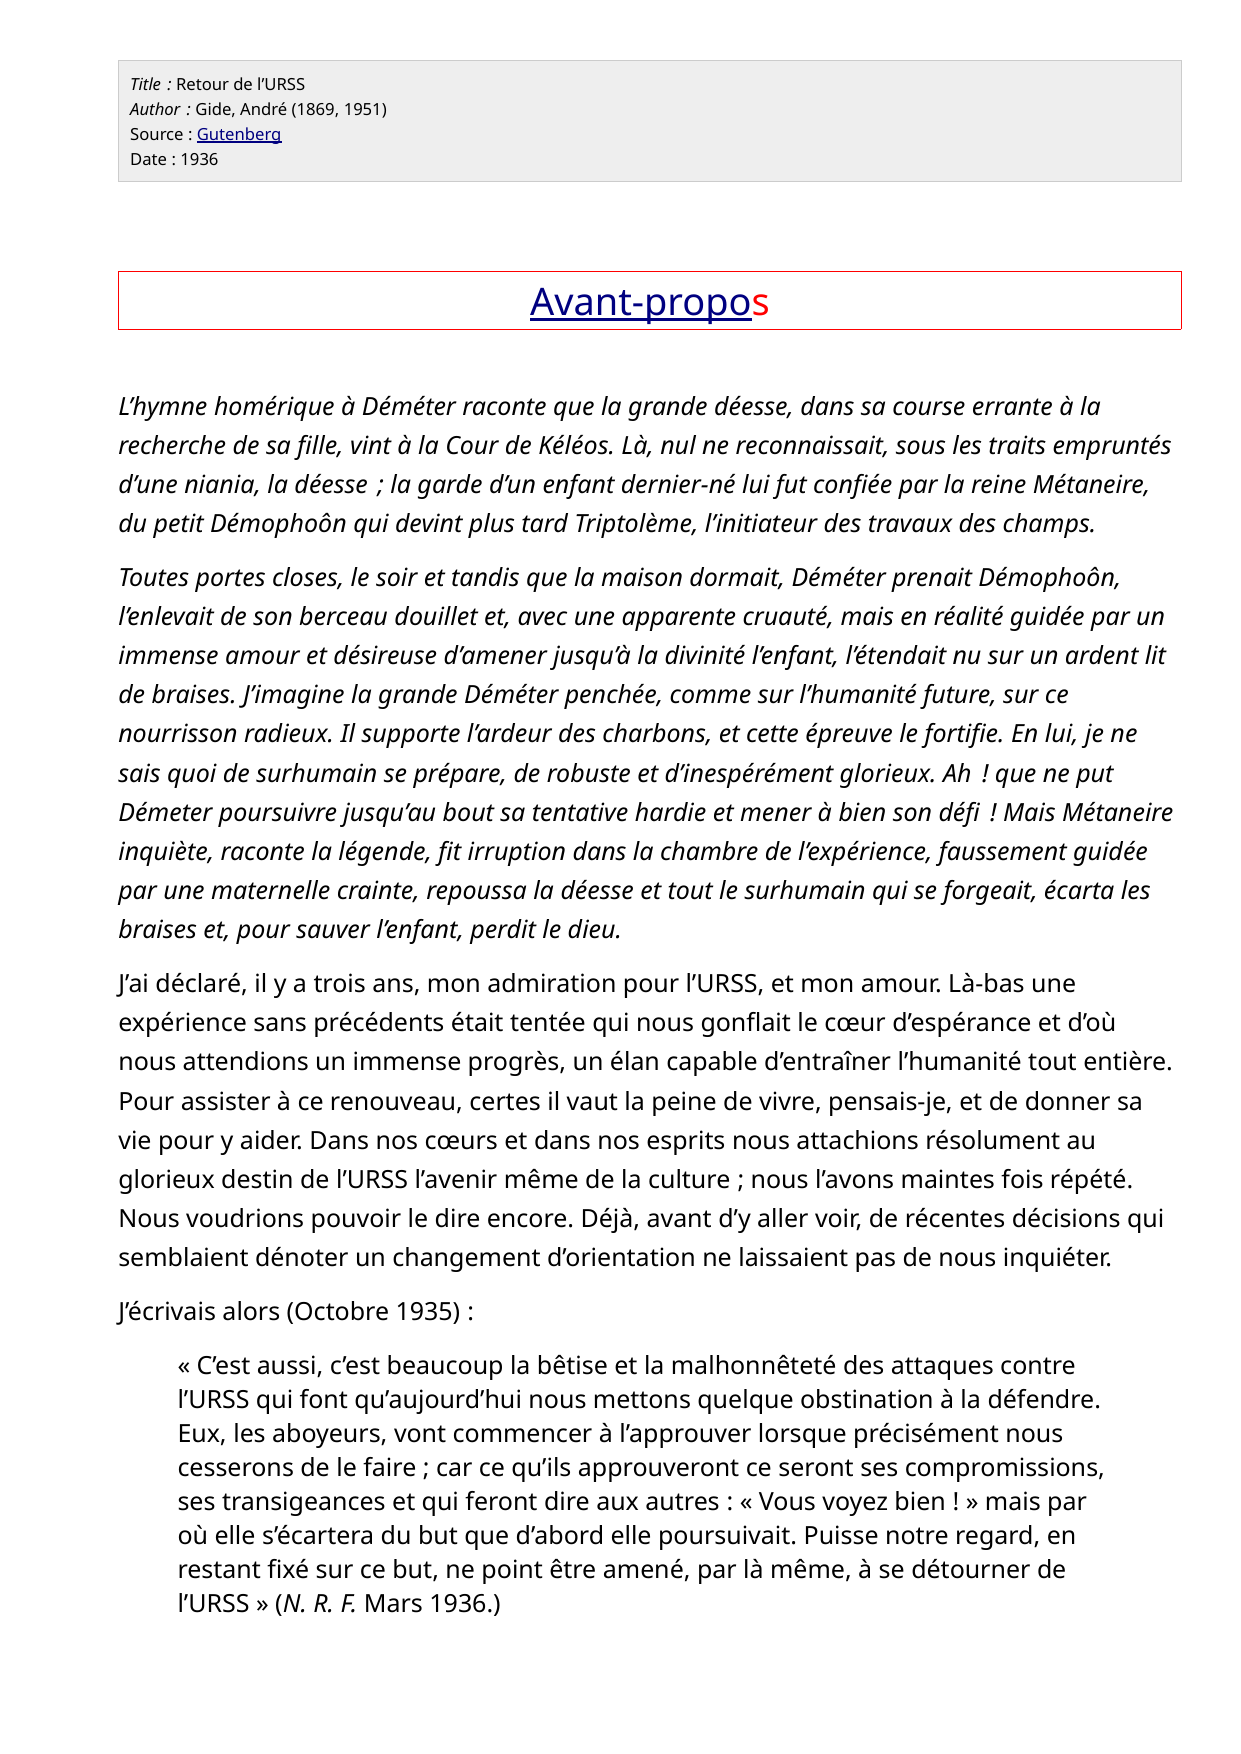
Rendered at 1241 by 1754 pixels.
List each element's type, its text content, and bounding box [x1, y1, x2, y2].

text Author : Gide, André (1869, 1951) [119, 85, 1181, 110]
text Toutes portes closes, le soir et tandis que la maison dormait, Déméter prenait Démophoôn, l’enlevait de son berceau douillet et, avec une apparente cruauté, mais en réalité guidée par un immense amour et désireuse d’amener jusqu’à la divinité l’enfant, l’étendait nu sur un ardent lit de braises. J’imagine la grande Déméter penchée, comme sur l’humanité future, sur ce nourrisson radieux. Il supporte l’ardeur des charbons, et cette épreuve le fortifie. En lui, je ne sais quoi de surhumain se prépare, de robuste et d’inespérément glorieux. Ah ! que ne put Démeter poursuivre jusqu’au bout sa tentative hardie et mener à bien son défi ! Mais Métaneire inquiète, raconte la légende, fit irruption dans la chambre de l’expérience, faussement guidée par une maternelle crainte, repoussa la déesse et tout le surhumain qui se forgeait, écarta les braises et, pour sauver l’enfant, perdit le dieu. [118, 559, 1181, 946]
text « C’est aussi, c’est beaucoup la bêtise et la malhonnêteté des attaques contre l’URSS qui font qu’aujourd’hui nous mettons quelque obstination à la défendre. Eux, les aboyeurs, vont commencer à l’approuver lorsque précisément nous cesserons de le faire ; car ce qu’ils approuveront ce seront ses compromissions, ses transigeances et qui feront dire aux autres : « Vous voyez bien ! » mais par où elle s’écartera du but que d’abord elle poursuivait. Puisse notre regard, en restant fixé sur ce but, ne point être amené, par là même, à se détourner de l’URSS » (N. R. F. Mars 1936.) [177, 1347, 1122, 1620]
text Title : Retour de l’URSS [119, 61, 1181, 85]
text Source : Gutenberg [119, 110, 1181, 135]
text J’écrivais alors (Octobre 1935) : [118, 1293, 1181, 1328]
subtitle Avant-propos [119, 272, 1181, 329]
text Date : 1936 [119, 135, 1181, 181]
text L’hymne homérique à Déméter raconte que la grande déesse, dans sa course errante à la recherche de sa fille, vint à la Cour de Kéléos. Là, nul ne reconnaissait, sous les traits empruntés d’une niania, la déesse ; la garde d’un enfant dernier-né lui fut confiée par la reine Métaneire, du petit Démophoôn qui devint plus tard Triptolème, l’initiateur des travaux des champs. [118, 388, 1181, 540]
text J’ai déclaré, il y a trois ans, mon admiration pour l’URSS, et mon amour. Là-bas une expérience sans précédents était tentée qui nous gonflait le cœur d’espérance et d’où nous attendions un immense progrès, un élan capable d’entraîner l’humanité tout entière. Pour assister à ce renouveau, certes il vaut la peine de vivre, pensais-je, et de donner sa vie pour y aider. Dans nos cœurs et dans nos esprits nous attachions résolument au glorieux destin de l’URSS l’avenir même de la culture ; nous l’avons maintes fois répété. Nous voudrions pouvoir le dire encore. Déjà, avant d’y aller voir, de récentes décisions qui semblaient dénoter un changement d’orientation ne laissaient pas de nous inquiéter. [118, 966, 1181, 1274]
